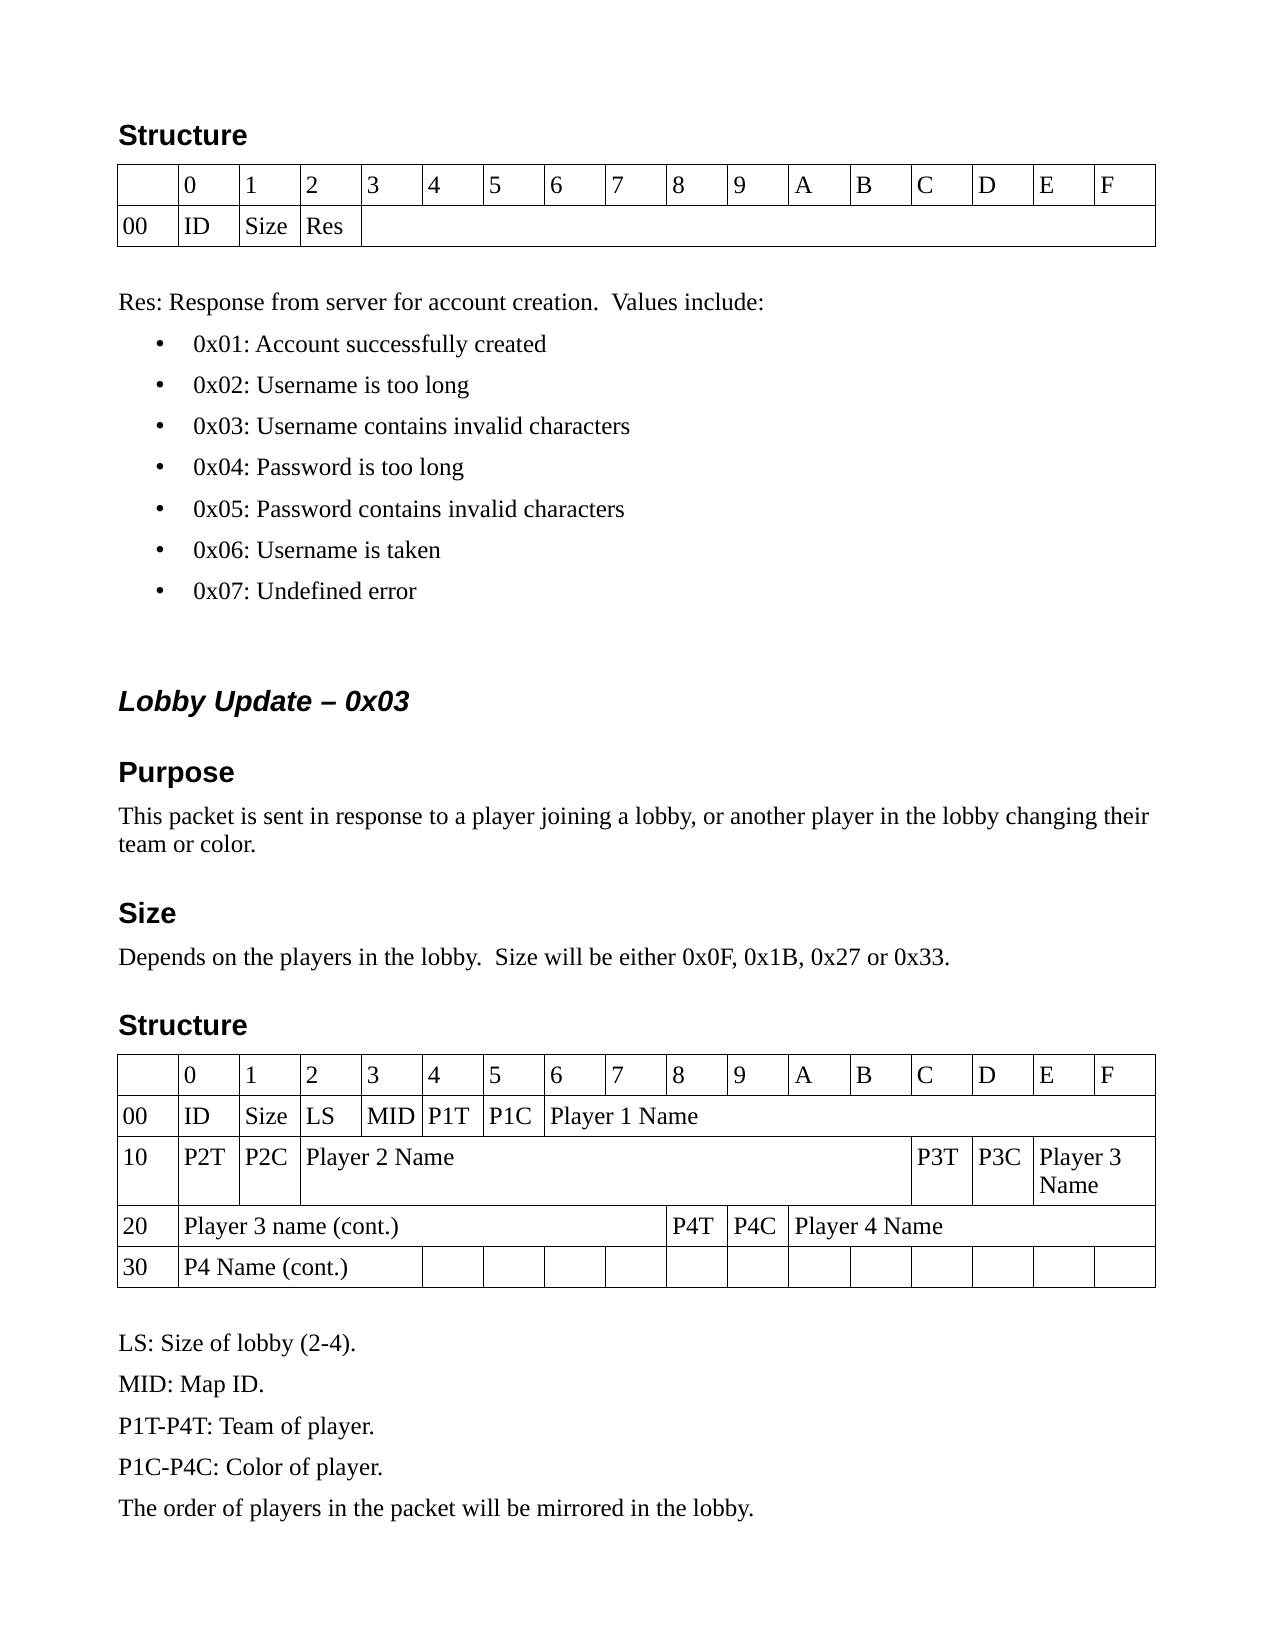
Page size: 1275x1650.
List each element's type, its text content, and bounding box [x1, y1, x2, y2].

table_cell Size [240, 206, 300, 246]
table_header 3 [362, 165, 422, 205]
table_cell [362, 206, 1155, 246]
table_header [118, 165, 178, 205]
table_cell [484, 1247, 544, 1286]
table_header 8 [667, 165, 727, 205]
table_header 7 [606, 1055, 666, 1095]
table_cell P2T [179, 1137, 239, 1205]
table_cell [728, 1247, 788, 1286]
table_cell [667, 1247, 727, 1286]
text MID: Map ID. [118, 1369, 1157, 1398]
table_cell 10 [118, 1137, 178, 1205]
table_cell Player 1 Name [545, 1096, 1155, 1136]
table_header 6 [545, 1055, 605, 1095]
text P1T-P4T: Team of player. [118, 1411, 1157, 1439]
table_cell [973, 1247, 1033, 1286]
table_cell [1034, 1247, 1094, 1286]
table_cell LS [301, 1096, 361, 1136]
table_cell 00 [118, 1096, 178, 1136]
table_header C [912, 1055, 972, 1095]
subtitle Size [118, 896, 1157, 929]
text Res: Response from server for account creation. Values include: [118, 287, 1157, 316]
table_cell [789, 1247, 850, 1286]
table_cell 20 [118, 1206, 178, 1246]
table_cell Player 3 Name [1034, 1137, 1155, 1205]
table_header 4 [423, 1055, 483, 1095]
table_cell [545, 1247, 605, 1286]
list 0x02: Username is too long [156, 370, 1157, 399]
subtitle Lobby Update – 0x03 [118, 684, 1157, 717]
table_cell P4 Name (cont.) [179, 1247, 422, 1286]
table_header 4 [423, 165, 483, 205]
table_cell Size [240, 1096, 300, 1136]
table_header 5 [484, 1055, 544, 1095]
table_cell P3T [912, 1137, 972, 1205]
table_header 2 [301, 1055, 361, 1095]
table_header 7 [606, 165, 666, 205]
list 0x06: Username is taken [156, 535, 1157, 564]
list 0x04: Password is too long [156, 452, 1157, 481]
table_header 2 [301, 165, 361, 205]
table_cell [423, 1247, 483, 1286]
subtitle Structure [118, 1008, 1157, 1042]
table_cell MID [362, 1096, 422, 1136]
table_header A [789, 1055, 850, 1095]
table_header 3 [362, 1055, 422, 1095]
table_header C [912, 165, 972, 205]
table_header 0 [179, 1055, 239, 1095]
text LS: Size of lobby (2-4). [118, 1328, 1157, 1357]
table_cell P4C [728, 1206, 788, 1246]
table_header F [1095, 1055, 1155, 1095]
text This packet is sent in response to a player joining a lobby, or another player in the lobby changing their team or color. [118, 801, 1157, 858]
table_cell [606, 1247, 666, 1286]
text Depends on the players in the lobby. Size will be either 0x0F, 0x1B, 0x27 or 0x33. [118, 942, 1157, 971]
subtitle Purpose [118, 755, 1157, 788]
table_header 9 [728, 1055, 788, 1095]
table_header 9 [728, 165, 788, 205]
table_cell Player 2 Name [301, 1137, 911, 1205]
table_cell P3C [973, 1137, 1033, 1205]
table_header D [973, 165, 1033, 205]
table_cell ID [179, 1096, 239, 1136]
table_header 5 [484, 165, 544, 205]
table_cell 00 [118, 206, 178, 246]
table_header [118, 1055, 178, 1095]
text P1C-P4C: Color of player. [118, 1452, 1157, 1481]
table_cell P4T [667, 1206, 727, 1246]
table_header F [1095, 165, 1155, 205]
subtitle Structure [118, 118, 1157, 152]
table_header E [1034, 165, 1094, 205]
table_header B [851, 165, 911, 205]
table_header 1 [240, 1055, 300, 1095]
table_cell Player 4 Name [789, 1206, 1155, 1246]
table_header 8 [667, 1055, 727, 1095]
list 0x01: Account successfully created [156, 329, 1157, 357]
table_cell Res [301, 206, 361, 246]
table_header 6 [545, 165, 605, 205]
table_cell [1095, 1247, 1155, 1286]
table_cell ID [179, 206, 239, 246]
list 0x05: Password contains invalid characters [156, 494, 1157, 522]
list 0x03: Username contains invalid characters [156, 411, 1157, 440]
table_cell 30 [118, 1247, 178, 1286]
table_header D [973, 1055, 1033, 1095]
table_cell P2C [240, 1137, 300, 1205]
table_cell [912, 1247, 972, 1286]
table_header E [1034, 1055, 1094, 1095]
table_cell P1T [423, 1096, 483, 1136]
table_cell Player 3 name (cont.) [179, 1206, 666, 1246]
table_header 0 [179, 165, 239, 205]
table_header B [851, 1055, 911, 1095]
table_cell P1C [484, 1096, 544, 1136]
text The order of players in the packet will be mirrored in the lobby. [118, 1493, 1157, 1522]
table_cell [851, 1247, 911, 1286]
list 0x07: Undefined error [156, 576, 1157, 605]
table_header 1 [240, 165, 300, 205]
table_header A [789, 165, 850, 205]
